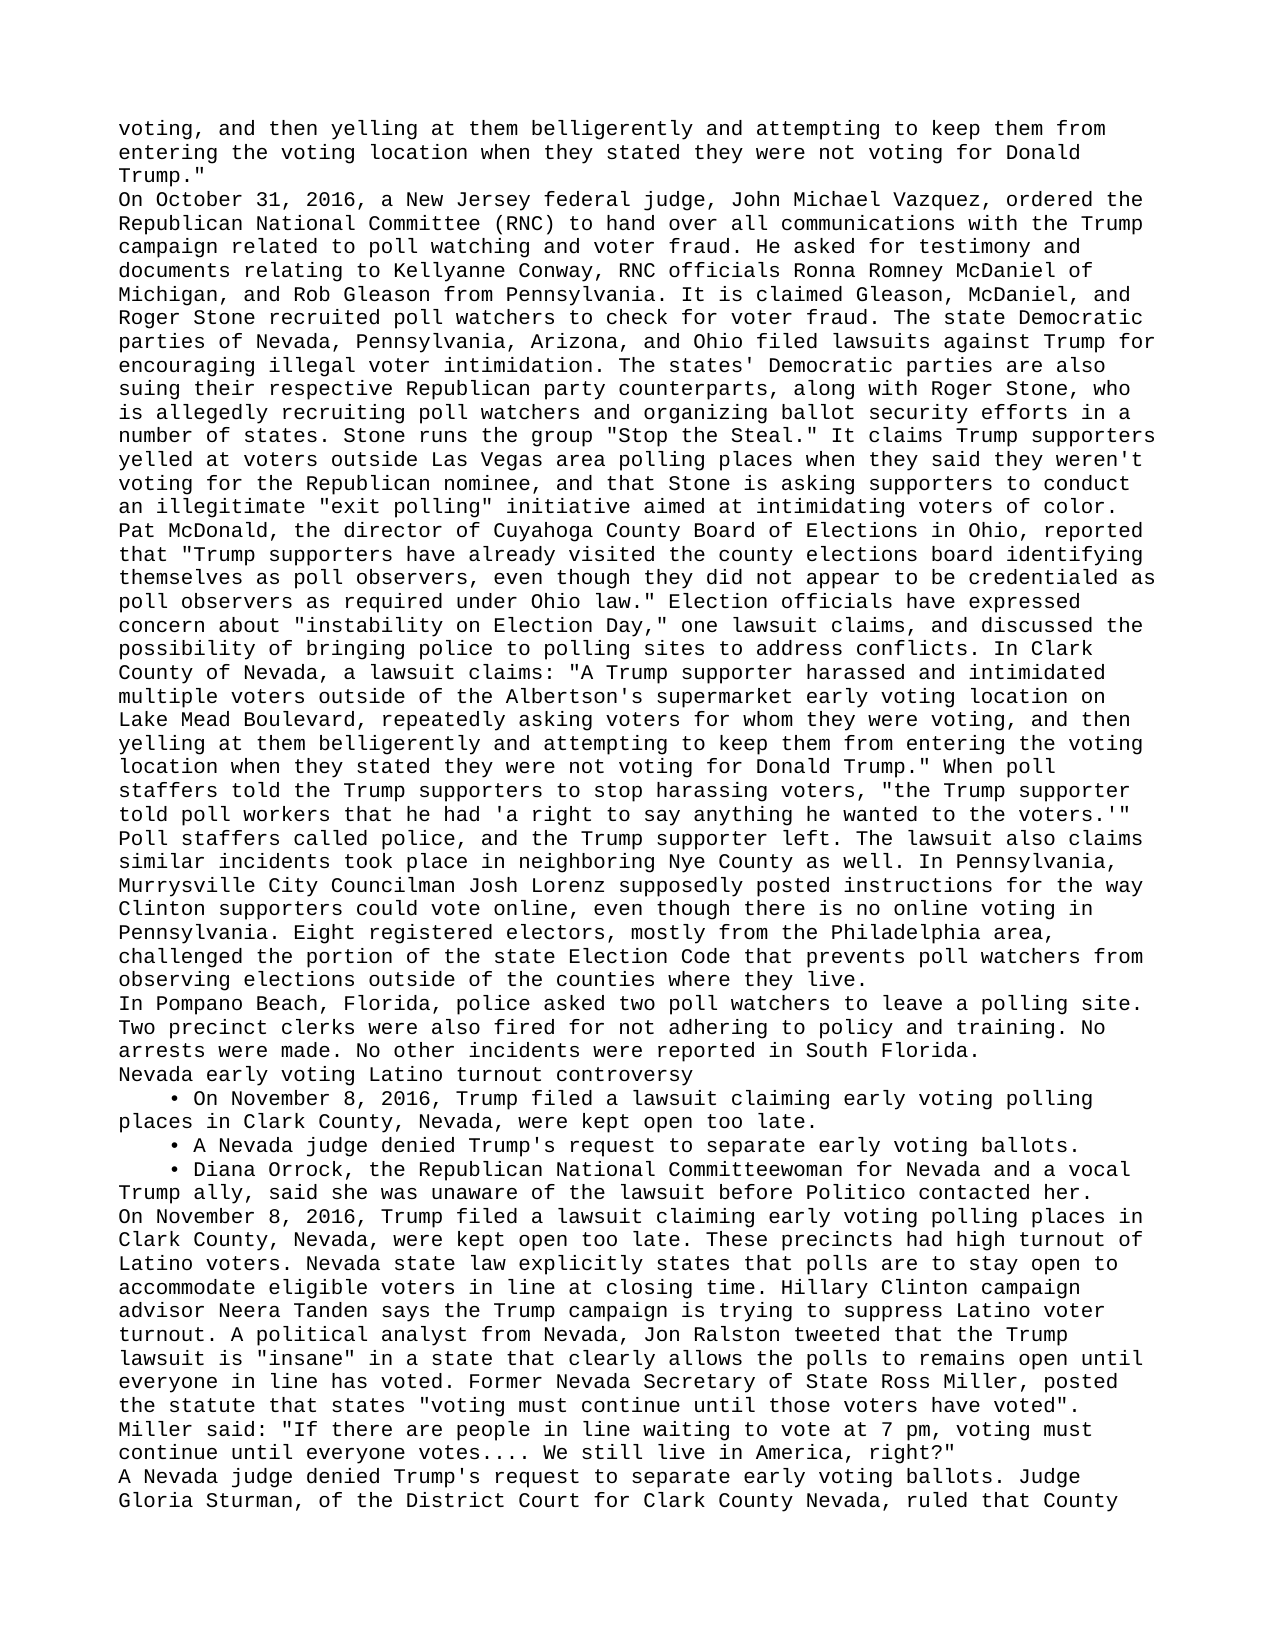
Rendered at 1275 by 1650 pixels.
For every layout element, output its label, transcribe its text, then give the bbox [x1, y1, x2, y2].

text voting, and then yelling at them belligerently and attempting to keep them from entering the voting location when they stated they were not voting for Donald Trump." [118, 118, 1157, 189]
text A Nevada judge denied Trump's request to separate early voting ballots. Judge Gloria Sturman, of the District Court for Clark County Nevada, ruled that County [118, 1466, 1157, 1513]
text On November 8, 2016, Trump filed a lawsuit claiming early voting polling places in Clark County, Nevada, were kept open too late. These precincts had high turnout of Latino voters. Nevada state law explicitly states that polls are to stay open to accommodate eligible voters in line at closing time. Hillary Clinton campaign advisor Neera Tanden says the Trump campaign is trying to suppress Latino voter turnout. A political analyst from Nevada, Jon Ralston tweeted that the Trump lawsuit is "insane" in a state that clearly allows the polls to remains open until everyone in line has voted. Former Nevada Secretary of State Ross Miller, posted the statute that states "voting must continue until those voters have voted". Miller said: "If there are people in line waiting to vote at 7 pm, voting must continue until everyone votes.... We still live in America, right?" [118, 1206, 1157, 1466]
text In Pompano Beach, Florida, police asked two poll watchers to leave a polling site. Two precinct clerks were also fired for not adhering to policy and training. No arrests were made. No other incidents were reported in South Florida. [118, 993, 1157, 1064]
text Pat McDonald, the director of Cuyahoga County Board of Elections in Ohio, reported that "Trump supporters have already visited the county elections board identifying themselves as poll observers, even though they did not appear to be credentialed as poll observers as required under Ohio law." Election officials have expressed concern about "instability on Election Day," one lawsuit claims, and discussed the possibility of bringing police to polling sites to address conflicts. In Clark County of Nevada, a lawsuit claims: "A Trump supporter harassed and intimidated multiple voters outside of the Albertson's supermarket early voting location on Lake Mead Boulevard, repeatedly asking voters for whom they were voting, and then yelling at them belligerently and attempting to keep them from entering the voting location when they stated they were not voting for Donald Trump." When poll staffers told the Trump supporters to stop harassing voters, "the Trump supporter told poll workers that he had 'a right to say anything he wanted to the voters.'" Poll staffers called police, and the Trump supporter left. The lawsuit also claims similar incidents took place in neighboring Nye County as well. In Pennsylvania, Murrysville City Councilman Josh Lorenz supposedly posted instructions for the way Clinton supporters could vote online, even though there is no online voting in Pennsylvania. Eight registered electors, mostly from the Philadelphia area, challenged the portion of the state Election Code that prevents poll watchers from observing elections outside of the counties where they live. [118, 520, 1157, 993]
text • A Nevada judge denied Trump's request to separate early voting ballots. [118, 1135, 1157, 1158]
text On October 31, 2016, a New Jersey federal judge, John Michael Vazquez, ordered the Republican National Committee (RNC) to hand over all communications with the Trump campaign related to poll watching and voter fraud. He asked for testimony and documents relating to Kellyanne Conway, RNC officials Ronna Romney McDaniel of Michigan, and Rob Gleason from Pennsylvania. It is claimed Gleason, McDaniel, and Roger Stone recruited poll watchers to check for voter fraud. The state Democratic parties of Nevada, Pennsylvania, Arizona, and Ohio filed lawsuits against Trump for encouraging illegal voter intimidation. The states' Democratic parties are also suing their respective Republican party counterparts, along with Roger Stone, who is allegedly recruiting poll watchers and organizing ballot security efforts in a number of states. Stone runs the group "Stop the Steal." It claims Trump supporters yelled at voters outside Las Vegas area polling places when they said they weren't voting for the Republican nominee, and that Stone is asking supporters to conduct an illegitimate "exit polling" initiative aimed at intimidating voters of color. [118, 189, 1157, 520]
text • Diana Orrock, the Republican National Committeewoman for Nevada and a vocal Trump ally, said she was unaware of the lawsuit before Politico contacted her. [118, 1158, 1157, 1206]
text Nevada early voting Latino turnout controversy [118, 1064, 1157, 1088]
text • On November 8, 2016, Trump filed a lawsuit claiming early voting polling places in Clark County, Nevada, were kept open too late. [118, 1088, 1157, 1135]
